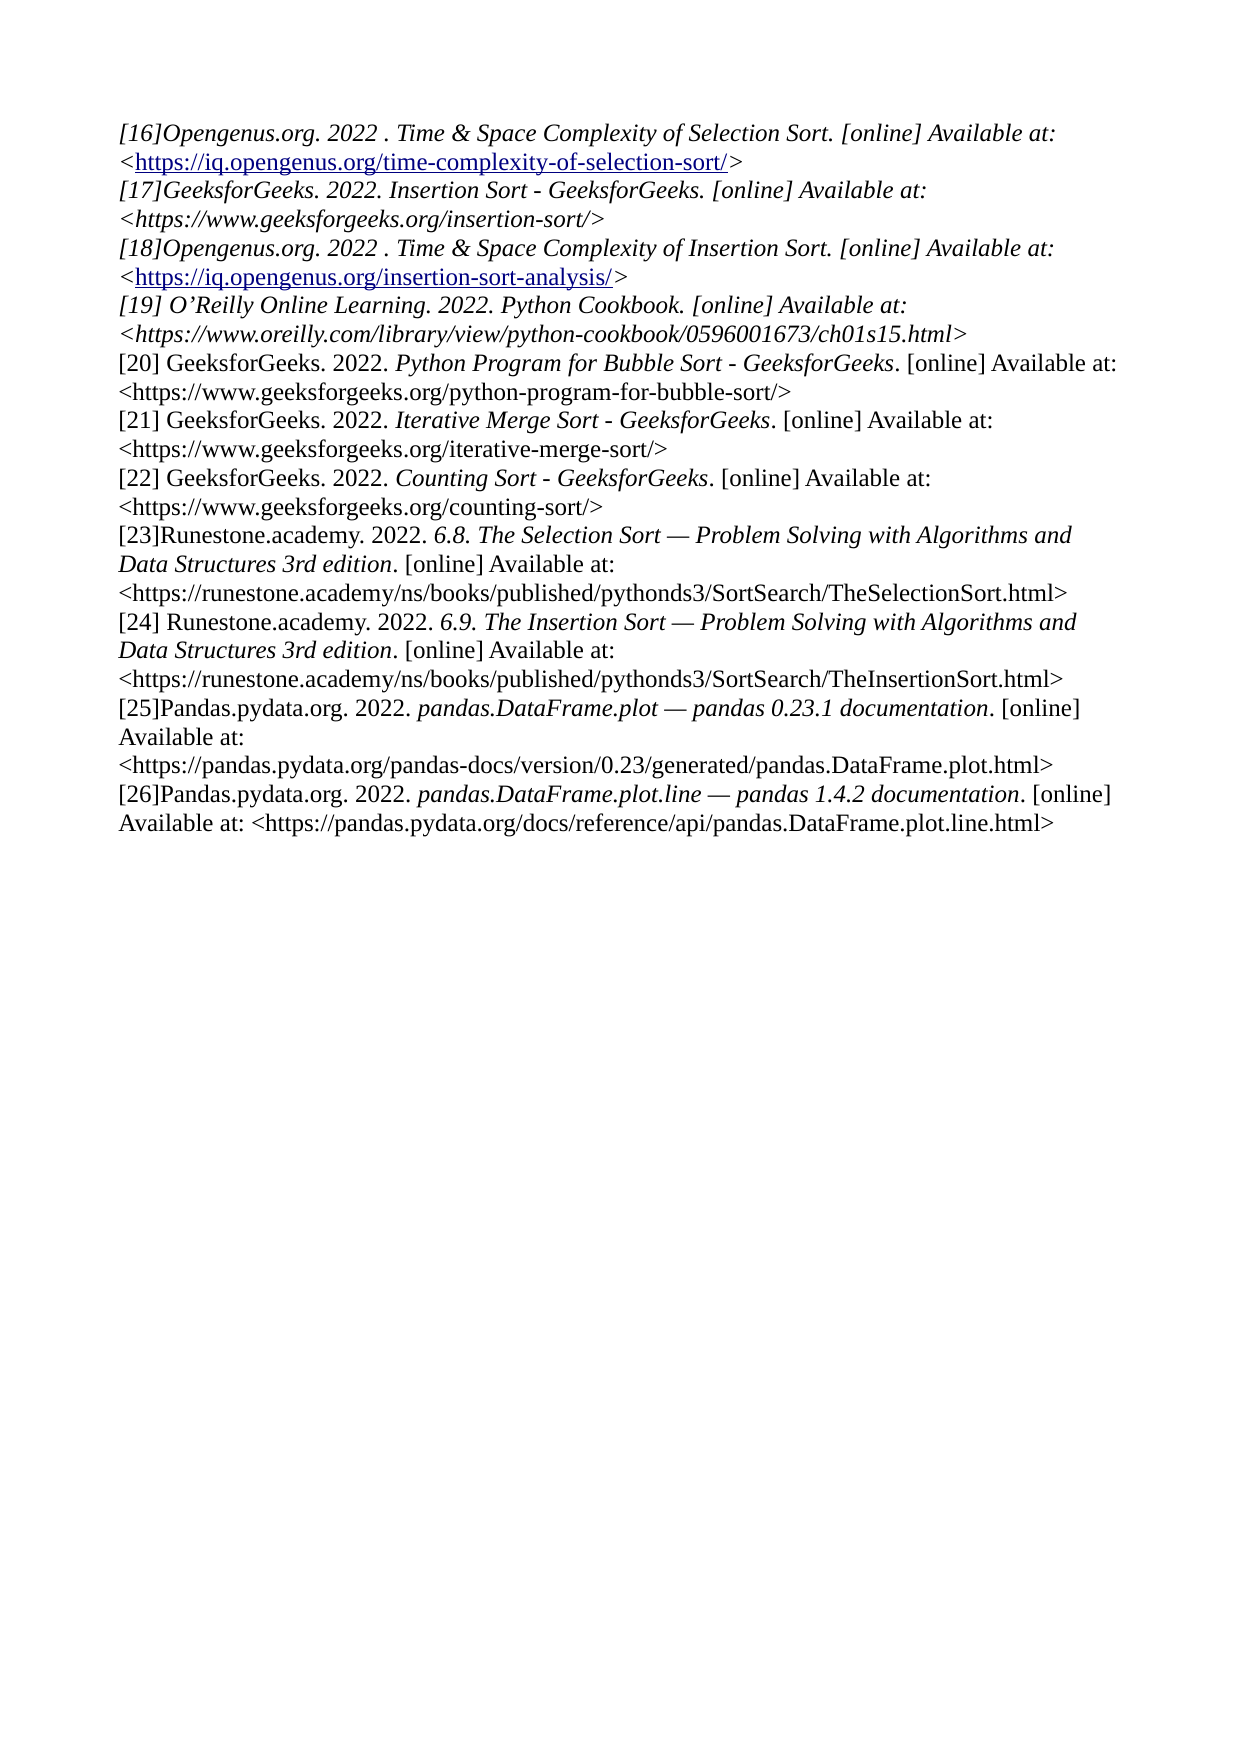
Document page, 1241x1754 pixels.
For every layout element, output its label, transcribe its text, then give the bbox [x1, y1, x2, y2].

text [16]Opengenus.org. 2022 . Time & Space Complexity of Selection Sort. [online] Available at: <https://iq.opengenus.org/time-complexity-of-selection-sort/> [118, 118, 1122, 176]
text [19] O’Reilly Online Learning. 2022. Python Cookbook. [online] Available at: <https://www.oreilly.com/library/view/python-cookbook/0596001673/ch01s15.html> [118, 291, 1122, 348]
text [26]Pandas.pydata.org. 2022. pandas.DataFrame.plot.line — pandas 1.4.2 documentation. [online] Available at: <https://pandas.pydata.org/docs/reference/api/pandas.DataFrame.plot.line.html> [118, 779, 1122, 837]
text [17]GeeksforGeeks. 2022. Insertion Sort - GeeksforGeeks. [online] Available at: <https://www.geeksforgeeks.org/insertion-sort/> [118, 176, 1122, 233]
text [18]Opengenus.org. 2022 . Time & Space Complexity of Insertion Sort. [online] Available at: <https://iq.opengenus.org/insertion-sort-analysis/> [118, 233, 1122, 291]
text [22] GeeksforGeeks. 2022. Counting Sort - GeeksforGeeks. [online] Available at: <https://www.geeksforgeeks.org/counting-sort/> [118, 463, 1122, 521]
text [25]Pandas.pydata.org. 2022. pandas.DataFrame.plot — pandas 0.23.1 documentation. [online] Available at: <https://pandas.pydata.org/pandas-docs/version/0.23/generated/pandas.DataFrame.plot.html> [118, 693, 1122, 779]
text [23]Runestone.academy. 2022. 6.8. The Selection Sort — Problem Solving with Algorithms and Data Structures 3rd edition. [online] Available at: <https://runestone.academy/ns/books/published/pythonds3/SortSearch/TheSelectionSort.html> [118, 521, 1122, 607]
text [20] GeeksforGeeks. 2022. Python Program for Bubble Sort - GeeksforGeeks. [online] Available at: <https://www.geeksforgeeks.org/python-program-for-bubble-sort/> [118, 348, 1122, 406]
text [24] Runestone.academy. 2022. 6.9. The Insertion Sort — Problem Solving with Algorithms and Data Structures 3rd edition. [online] Available at: <https://runestone.academy/ns/books/published/pythonds3/SortSearch/TheInsertionSort.html> [118, 607, 1122, 693]
text [21] GeeksforGeeks. 2022. Iterative Merge Sort - GeeksforGeeks. [online] Available at: <https://www.geeksforgeeks.org/iterative-merge-sort/> [118, 406, 1122, 463]
